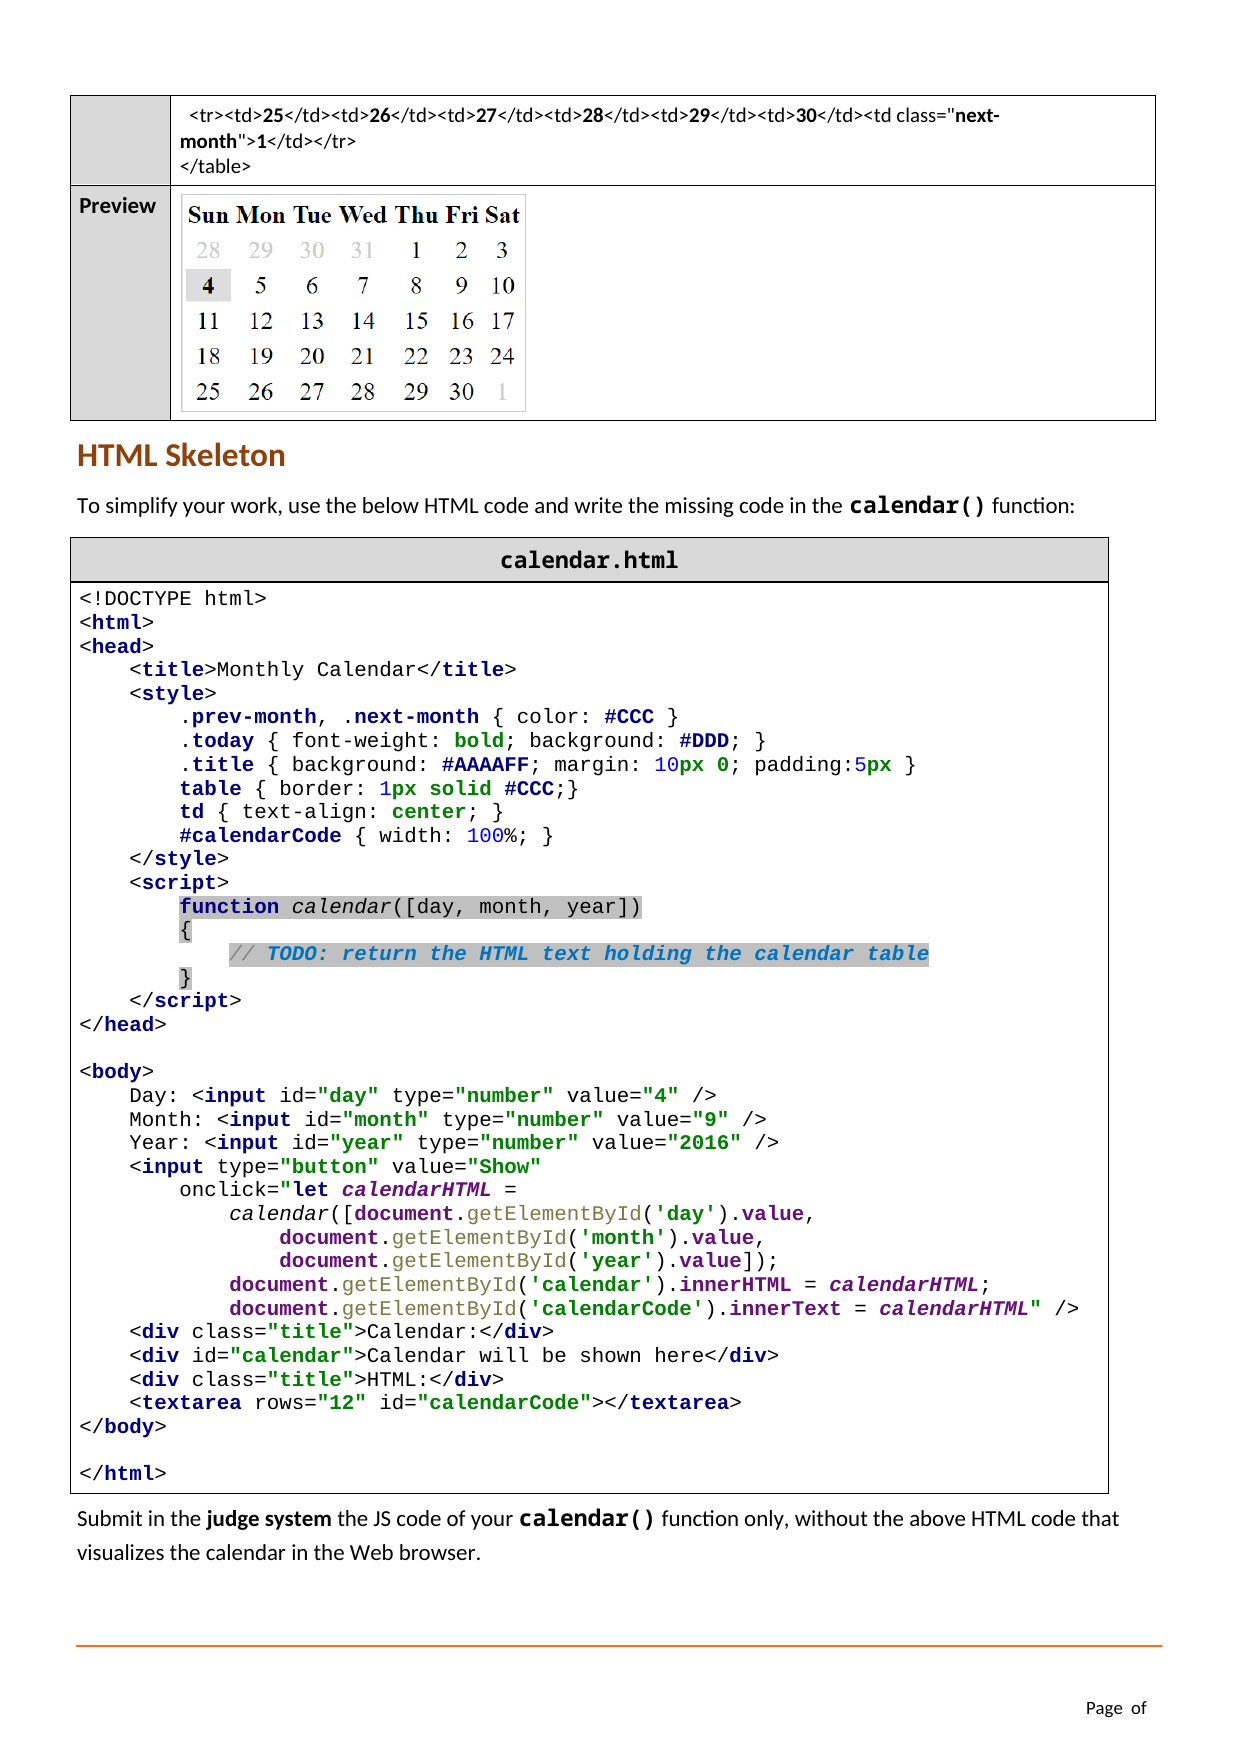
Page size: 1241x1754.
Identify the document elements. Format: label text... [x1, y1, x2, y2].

subtitle HTML Skeleton [77, 434, 1163, 474]
table_header calendar.html [71, 538, 1108, 581]
table_cell Preview [71, 186, 170, 420]
table_cell <!DOCTYPE html> <html> <head> <title>Monthly Calendar</title> <style> .prev-month, .next-month { color: #CCC } .today { font-weight: bold; background: #DDD; } .title { background: #AAAAFF; margin: 10px 0; padding:5px } table { border: 1px solid #CCC;} td { text-align: center; } #calendarCode { width: 100%; } </style> <script> function calendar([day, month, year]) { // TODO: return the HTML text holding the calendar table } </script> </head> <body> Day: <input id="day" type="number" value="4" /> Month: <input id="month" type="number" value="9" /> Year: <input id="year" type="number" value="2016" /> <input type="button" value="Show" onclick="let calendarHTML = calendar([document.getElementById('day').value, document.getElementById('month').value, document.getElementById('year').value]); document.getElementById('calendar').innerHTML = calendarHTML; document.getElementById('calendarCode').innerText = calendarHTML" /> <div class="title">Calendar:</div> <div id="calendar">Calendar will be shown here</div> <div class="title">HTML:</div> <textarea rows="12" id="calendarCode"></textarea> </body> </html> [71, 583, 1108, 1493]
table_cell <tr><td>25</td><td>26</td><td>27</td><td>28</td><td>29</td><td>30</td><td class="next-month">1</td></tr> </table> [171, 96, 1155, 184]
text To simplify your work, use the below HTML code and write the missing code in the calendar() function: [77, 489, 1163, 520]
picture [179, 191, 529, 415]
table_cell [171, 186, 1155, 420]
text Submit in the judge system the JS code of your calendar() function only, without the above HTML code that visualizes the calendar in the Web browser. [77, 1502, 1163, 1566]
table_cell [71, 96, 170, 184]
